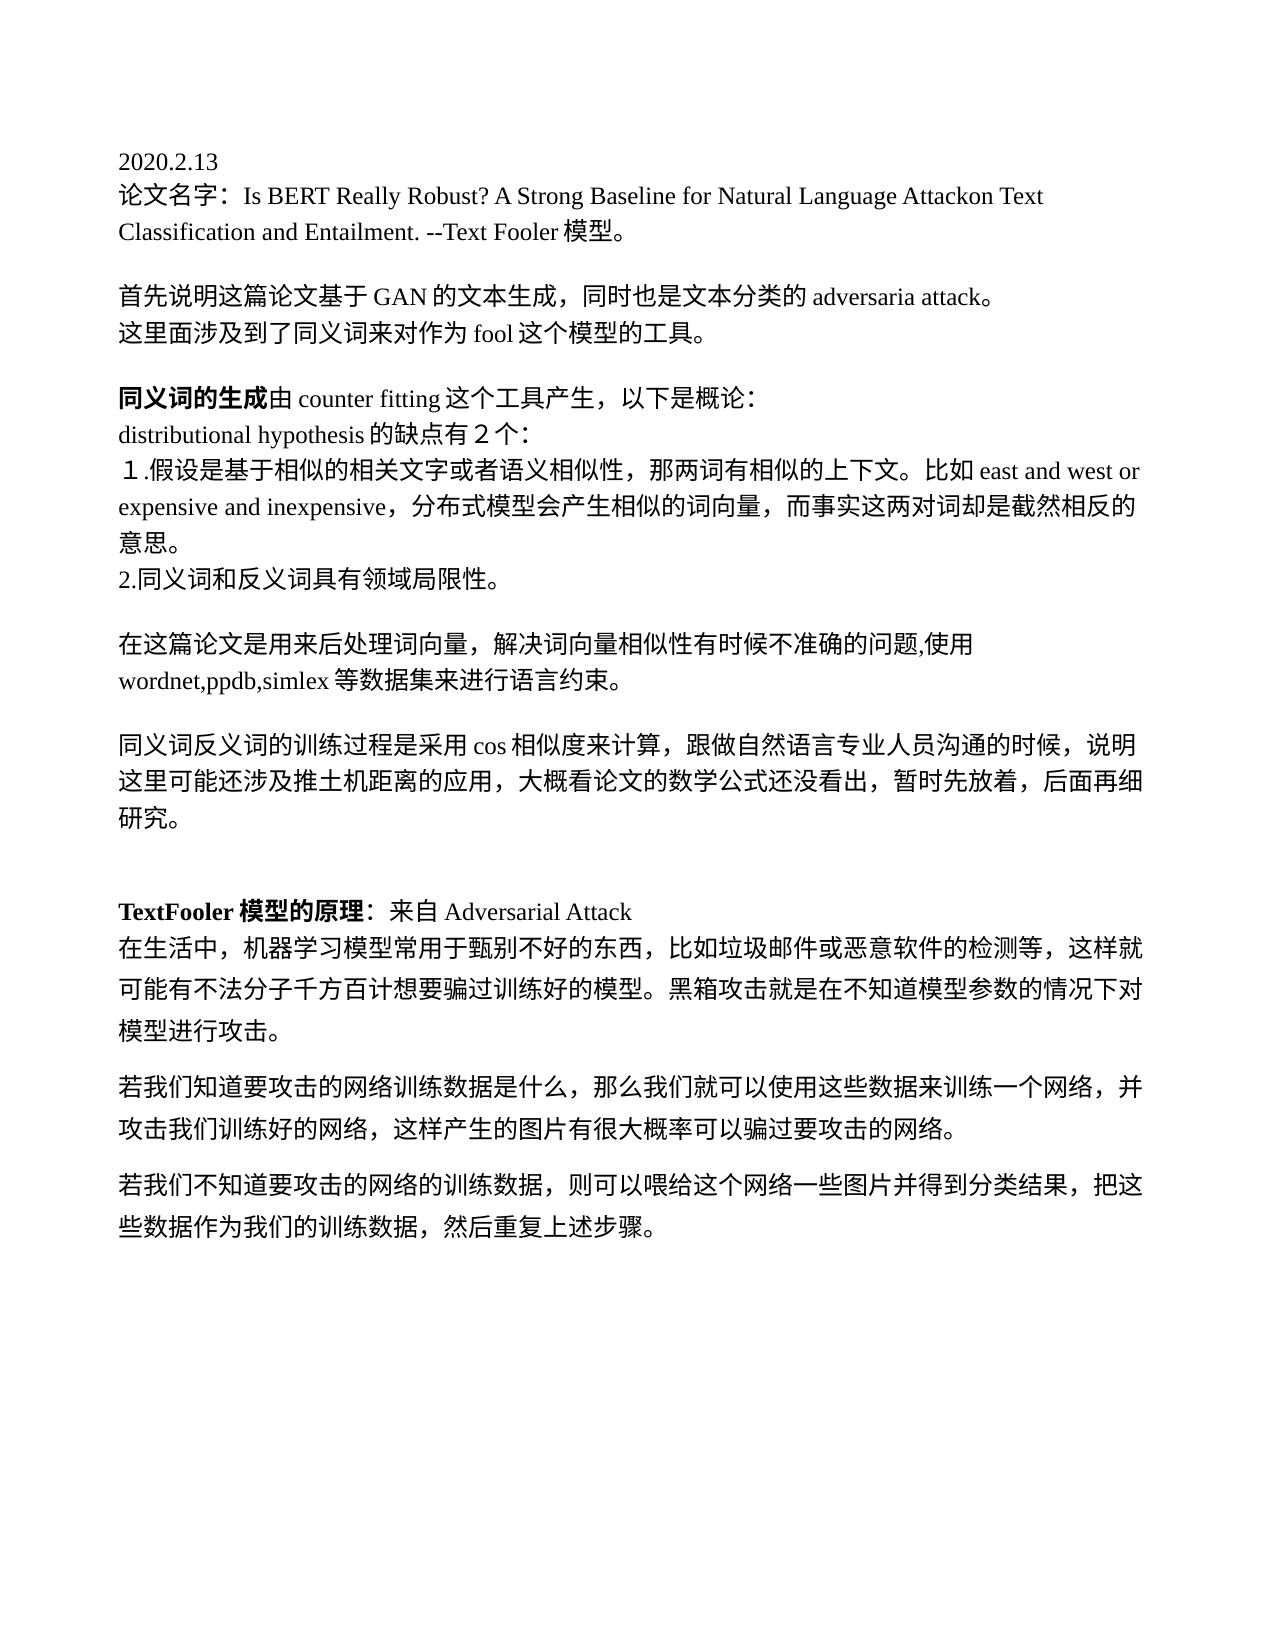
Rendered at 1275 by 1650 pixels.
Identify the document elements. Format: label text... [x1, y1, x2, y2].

text 同义词的生成由counter fitting这个工具产生，以下是概论： [118, 378, 1157, 414]
text 这里面涉及到了同义词来对作为fool这个模型的工具。 [118, 313, 1157, 349]
text distributional hypothesis的缺点有２个： [118, 414, 1157, 451]
text 若我们知道要攻击的网络训练数据是什么，那么我们就可以使用这些数据来训练一个网络，并攻击我们训练好的网络，这样产生的图片有很大概率可以骗过要攻击的网络。 [118, 1068, 1157, 1146]
text 同义词反义词的训练过程是采用cos相似度来计算，跟做自然语言专业人员沟通的时候，说明这里可能还涉及推土机距离的应用，大概看论文的数学公式还没看出，暂时先放着，后面再细研究。 [118, 726, 1157, 834]
text 在这篇论文是用来后处理词向量，解决词向量相似性有时候不准确的问题,使用wordnet,ppdb,simlex等数据集来进行语言约束。 [118, 624, 1157, 697]
text 论文名字：Is BERT Really Robust? A Strong Baseline for Natural Language Attackon Text Classification and Entailment. --Text Fooler模型。 [118, 176, 1157, 248]
text 若我们不知道要攻击的网络的训练数据，则可以喂给这个网络一些图片并得到分类结果，把这些数据作为我们的训练数据，然后重复上述步骤。 [118, 1166, 1157, 1243]
text TextFooler模型的原理：来自Adversarial Attack [118, 892, 1157, 928]
text 在生活中，机器学习模型常用于甄别不好的东西，比如垃圾邮件或恶意软件的检测等，这样就可能有不法分子千方百计想要骗过训练好的模型。黑箱攻击就是在不知道模型参数的情况下对模型进行攻击。 [118, 928, 1157, 1048]
text 2.同义词和反义词具有领域局限性。 [118, 559, 1157, 596]
text 首先说明这篇论文基于GAN的文本生成，同时也是文本分类的adversaria attack。 [118, 277, 1157, 313]
text 2020.2.13 [118, 147, 1157, 176]
text １.假设是基于相似的相关文字或者语义相似性，那两词有相似的上下文。比如east and west or expensive and inexpensive，分布式模型会产生相似的词向量，而事实这两对词却是截然相反的意思。 [118, 451, 1157, 559]
